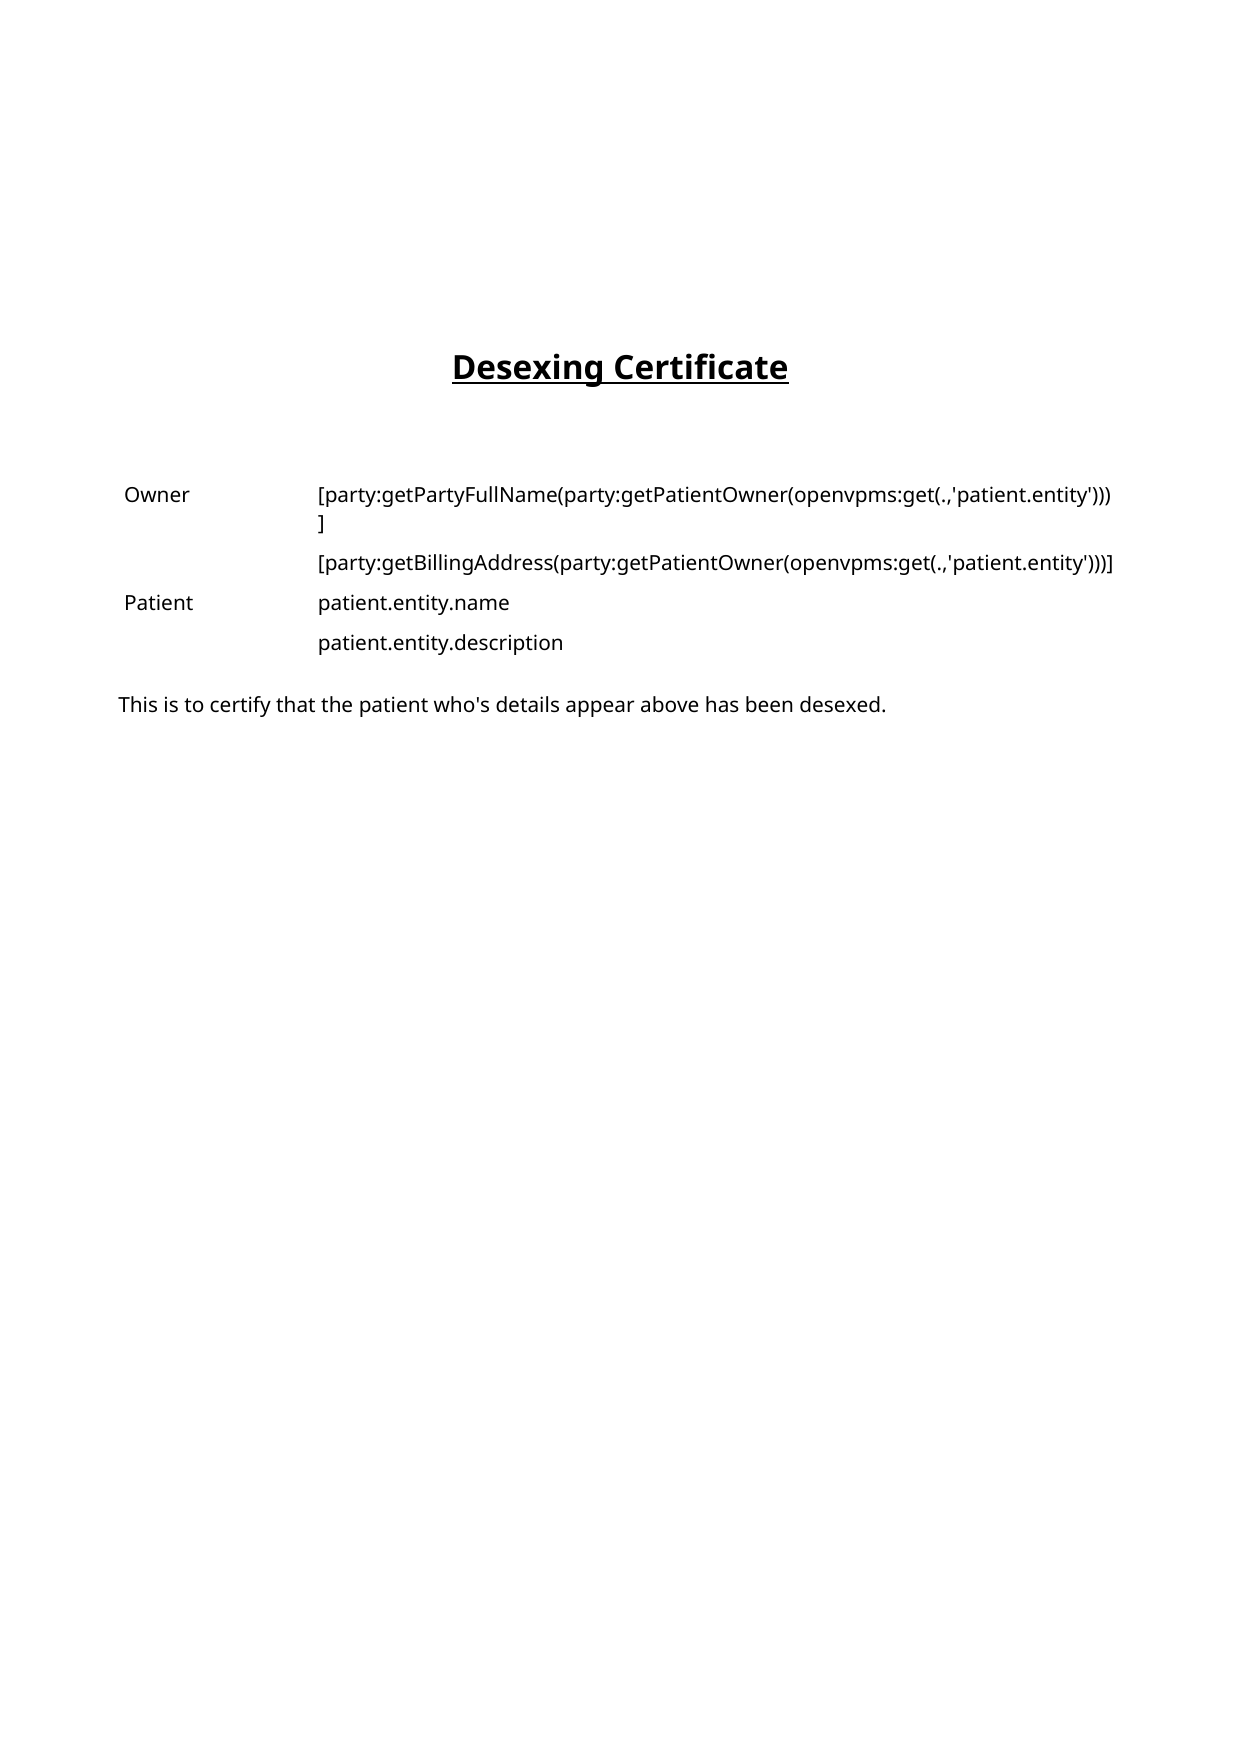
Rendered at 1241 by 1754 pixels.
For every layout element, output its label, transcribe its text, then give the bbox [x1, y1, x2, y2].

table_cell patient.entity.name [312, 583, 1122, 622]
table_header Owner [118, 474, 312, 542]
table_cell [118, 543, 312, 582]
text Desexing Certificate [118, 343, 1122, 389]
table_header [party:getPartyFullName(party:getPatientOwner(openvpms:get(.,'patient.entity')))] [312, 474, 1122, 542]
text This is to certify that the patient who's details appear above has been desexed. [118, 691, 1122, 719]
table_cell [118, 622, 312, 662]
table_cell patient.entity.description [312, 622, 1122, 662]
table_cell Patient [118, 583, 312, 622]
table_cell [party:getBillingAddress(party:getPatientOwner(openvpms:get(.,'patient.entity')))] [312, 543, 1122, 582]
